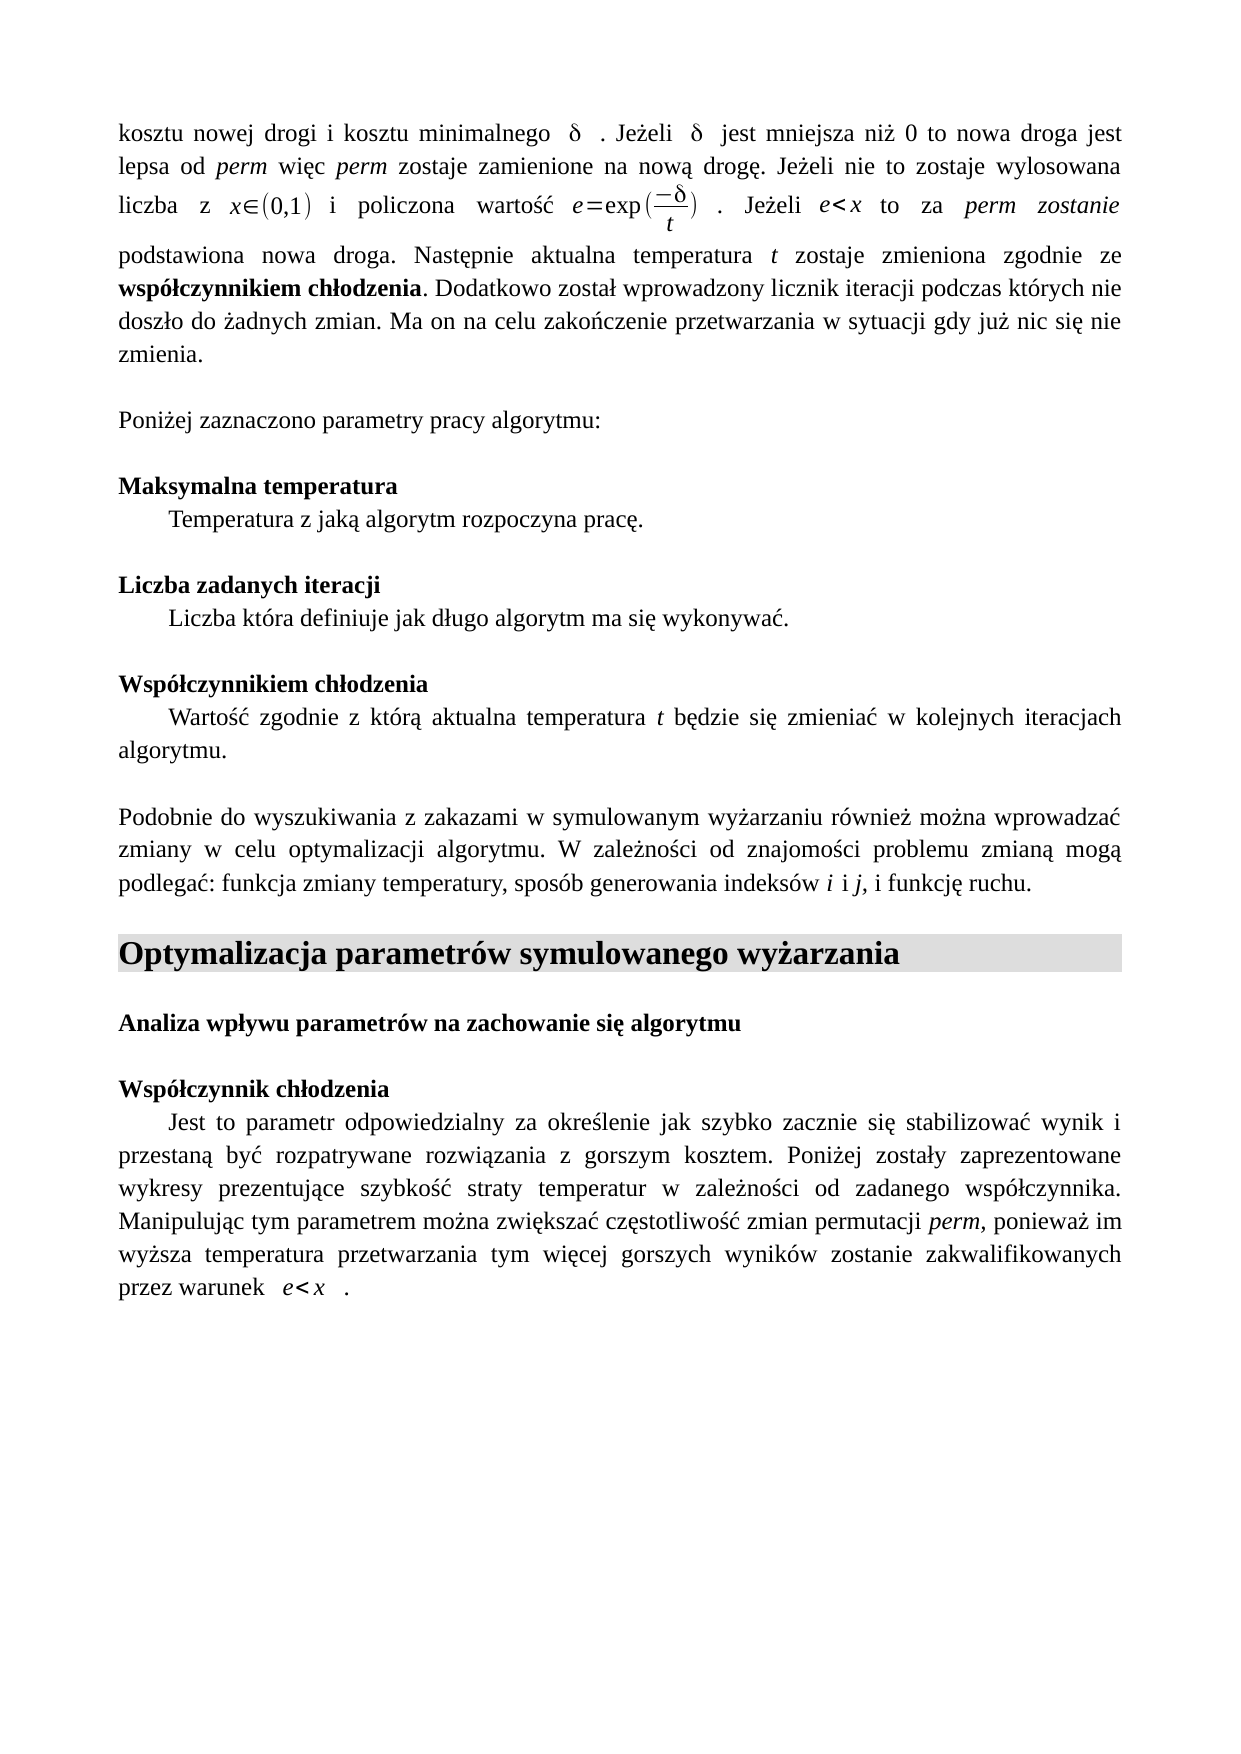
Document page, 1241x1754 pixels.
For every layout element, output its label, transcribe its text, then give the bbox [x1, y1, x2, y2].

text Współczynnikiem chłodzenia [118, 669, 1122, 698]
text Temperatura z jaką algorytm rozpoczyna pracę. [118, 504, 1122, 533]
text Jest to parametr odpowiedzialny za określenie jak szybko zacznie się stabilizować wynik i przestaną być rozpatrywane rozwiązania z gorszym kosztem. Poniżej zostały zaprezentowane wykresy prezentujące szybkość straty temperatur w zależności od zadanego współczynnika. Manipulując tym parametrem można zwiększać częstotliwość zmian permutacji perm, ponieważ im wyższa temperatura przetwarzania tym więcej gorszych wyników zostanie zakwalifikowanych przez warunek. [118, 1107, 1122, 1301]
text Współczynnik chłodzenia [118, 1074, 1122, 1103]
text Maksymalna temperatura [118, 471, 1122, 500]
text Podobnie do wyszukiwania z zakazami w symulowanym wyżarzaniu również można wprowadzać zmiany w celu optymalizacji algorytmu. W zależności od znajomości problemu zmianą mogą podlegać: funkcja zmiany temperatury, sposób generowania indeksów i i j, i funkcję ruchu. [118, 802, 1122, 896]
text Wartość zgodnie z którą aktualna temperatura t będzie się zmieniać w kolejnych iteracjach algorytmu. [118, 702, 1122, 764]
text Na początku zostaje wylosowana permutacja perm i ustawiona temperatura t równa maksymalnej temperaturze następnie w każdej kolejnej iteracji dopóki ilość wykonanych iteracji jest mniejsza niż liczba zadanych iteracji losowane są dwa indeksy i,j następnie na permutacji wykonywany jest ruch (zamiana wartości pod indeksami i i j). Później zostaje policzona różnica kosztu nowej drogi i kosztu minimalnego. Jeżelijest mniejsza niż 0 to nowa droga jest lepsa od perm więc perm zostaje zamienione na nową drogę. Jeżeli nie to zostaje wylosowana liczba zi policzona wartość. Jeżelito za perm zostanie podstawiona nowa droga. Następnie aktualna temperatura t zostaje zmieniona zgodnie ze współczynnikiem chłodzenia. Dodatkowo został wprowadzony licznik iteracji podczas których nie doszło do żadnych zmian. Ma on na celu zakończenie przetwarzania w sytuacji gdy już nic się nie zmienia. [118, 118, 1122, 368]
text Poniżej zaznaczono parametry pracy algorytmu: [118, 405, 1122, 434]
text Analiza wpływu parametrów na zachowanie się algorytmu [118, 1008, 1122, 1037]
text Liczba która definiuje jak długo algorytm ma się wykonywać. [118, 603, 1122, 632]
text Liczba zadanych iteracji [118, 570, 1122, 599]
